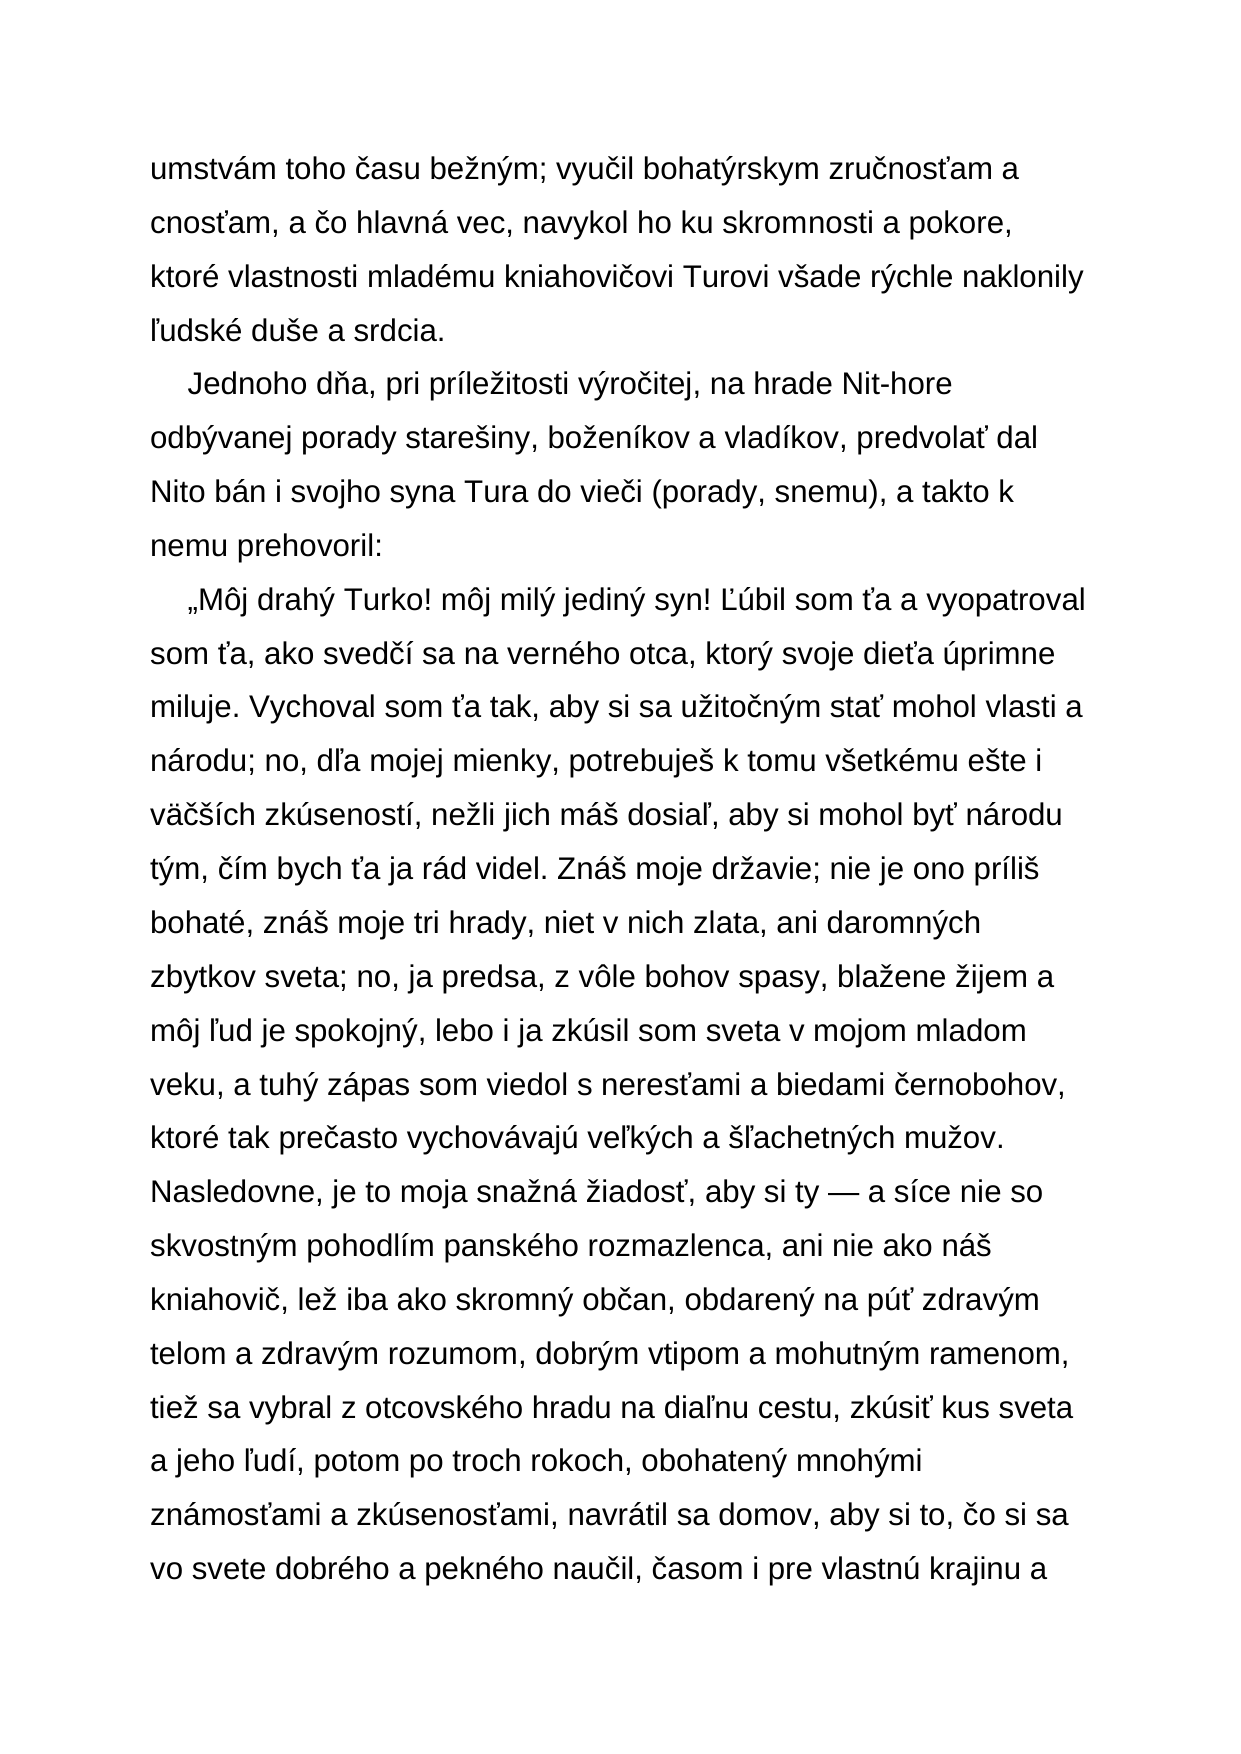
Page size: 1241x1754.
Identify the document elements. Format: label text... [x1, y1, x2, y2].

text Jednoho dňa, pri príležitosti výročitej, na hrade Nit-hore odbývanej porady starešiny, boženíkov a vladíkov, predvolať dal Nito bán i svojho syna Tura do vieči (porady, snemu), a takto k nemu preho­voril: [150, 365, 1091, 563]
text umstvám toho času bežným; vyučil bohatýrskym zručnosťam a cnosťam, a čo hlavná vec, navykol ho ku skrom­nosti a pokore, ktoré vlastnosti mladému kniahovičovi Turovi všade rýchle naklonily ľudské duše a srdcia. [150, 150, 1091, 347]
text „Môj drahý Turko! môj milý jediný syn! Ľúbil som ťa a vyopatroval som ťa, ako svedčí sa na ver­ného otca, ktorý svoje dieťa úprimne miluje. Vy­choval som ťa tak, aby si sa užitočným stať mohol vlasti a národu; no, dľa mojej mienky, potrebuješ k tomu všetkému ešte i väčších zkúseností, nežli jich máš dosiaľ, aby si mohol byť národu tým, čím bych ťa ja rád videl. Znáš moje državie; nie je ono príliš bohaté, znáš moje tri hrady, niet v nich zlata, ani daromných zbytkov sveta; no, ja predsa, z vôle bohov spasy, blažene žijem a môj ľud je spokojný, lebo i ja zkúsil som sveta v mojom mladom veku, a tuhý zápas som viedol s neresťami a biedami černobohov, ktoré tak prečasto vychovávajú veľkých a šľachetných mužov. Nasledovne, je to moja snažná žiadosť, aby si ty — a síce nie so skvostným po­hodlím panského rozmazlenca, ani nie ako náš kniahovič, lež iba ako skromný občan, obdarený na púť zdravým telom a zdravým rozumom, dobrým vtipom a mohutným ramenom, tiež sa vybral z otcovského hradu na diaľnu cestu, zkúsiť kus sveta a jeho ľudí, potom po troch rokoch, obohatený mnohými známosťami a zkúsenosťami, navrátil sa domov, aby si to, čo si sa vo svete dobrého a pekného naučil, časom i pre vlastnú krajinu a [150, 581, 1091, 1586]
